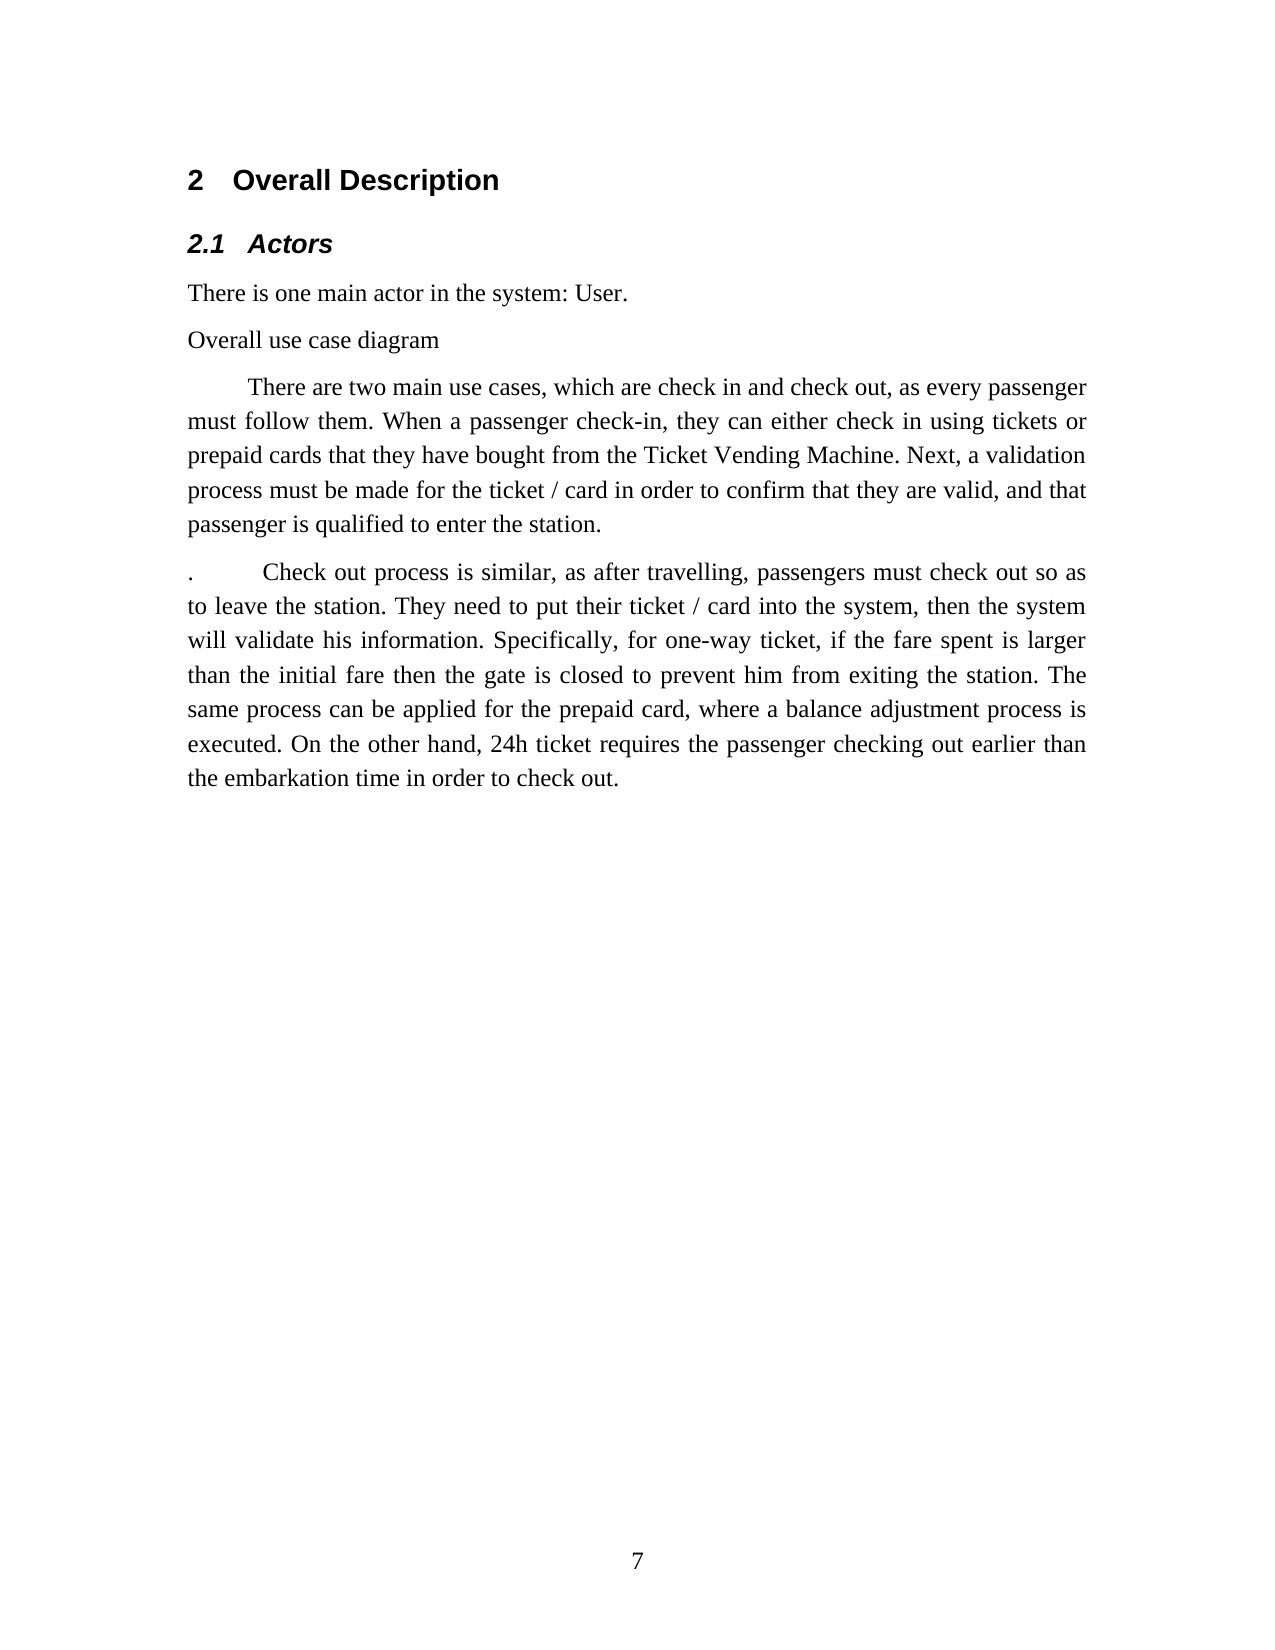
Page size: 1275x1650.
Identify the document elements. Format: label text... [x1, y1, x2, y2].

text . Check out process is similar, as after travelling, passengers must check out so as to leave the station. They need to put their ticket / card into the system, then the system will validate his information. Specifically, for one-way ticket, if the fare spent is larger than the initial fare then the gate is closed to prevent him from exiting the station. The same process can be applied for the prepaid card, where a balance adjustment process is executed. On the other hand, 24h ticket requires the passenger checking out earlier than the embarkation time in order to check out. [187, 557, 1087, 792]
subtitle Overall Description [187, 162, 1087, 196]
text Overall use case diagram [187, 325, 1087, 353]
text There are two main use cases, which are check in and check out, as every passenger must follow them. When a passenger check-in, they can either check in using tickets or prepaid cards that they have bought from the Ticket Vending Machine. Next, a validation process must be made for the ticket / card in order to confirm that they are valid, and that passenger is qualified to enter the station. [187, 372, 1087, 538]
text There is one main actor in the system: User. [187, 278, 1087, 306]
subtitle Actors [187, 228, 1087, 259]
